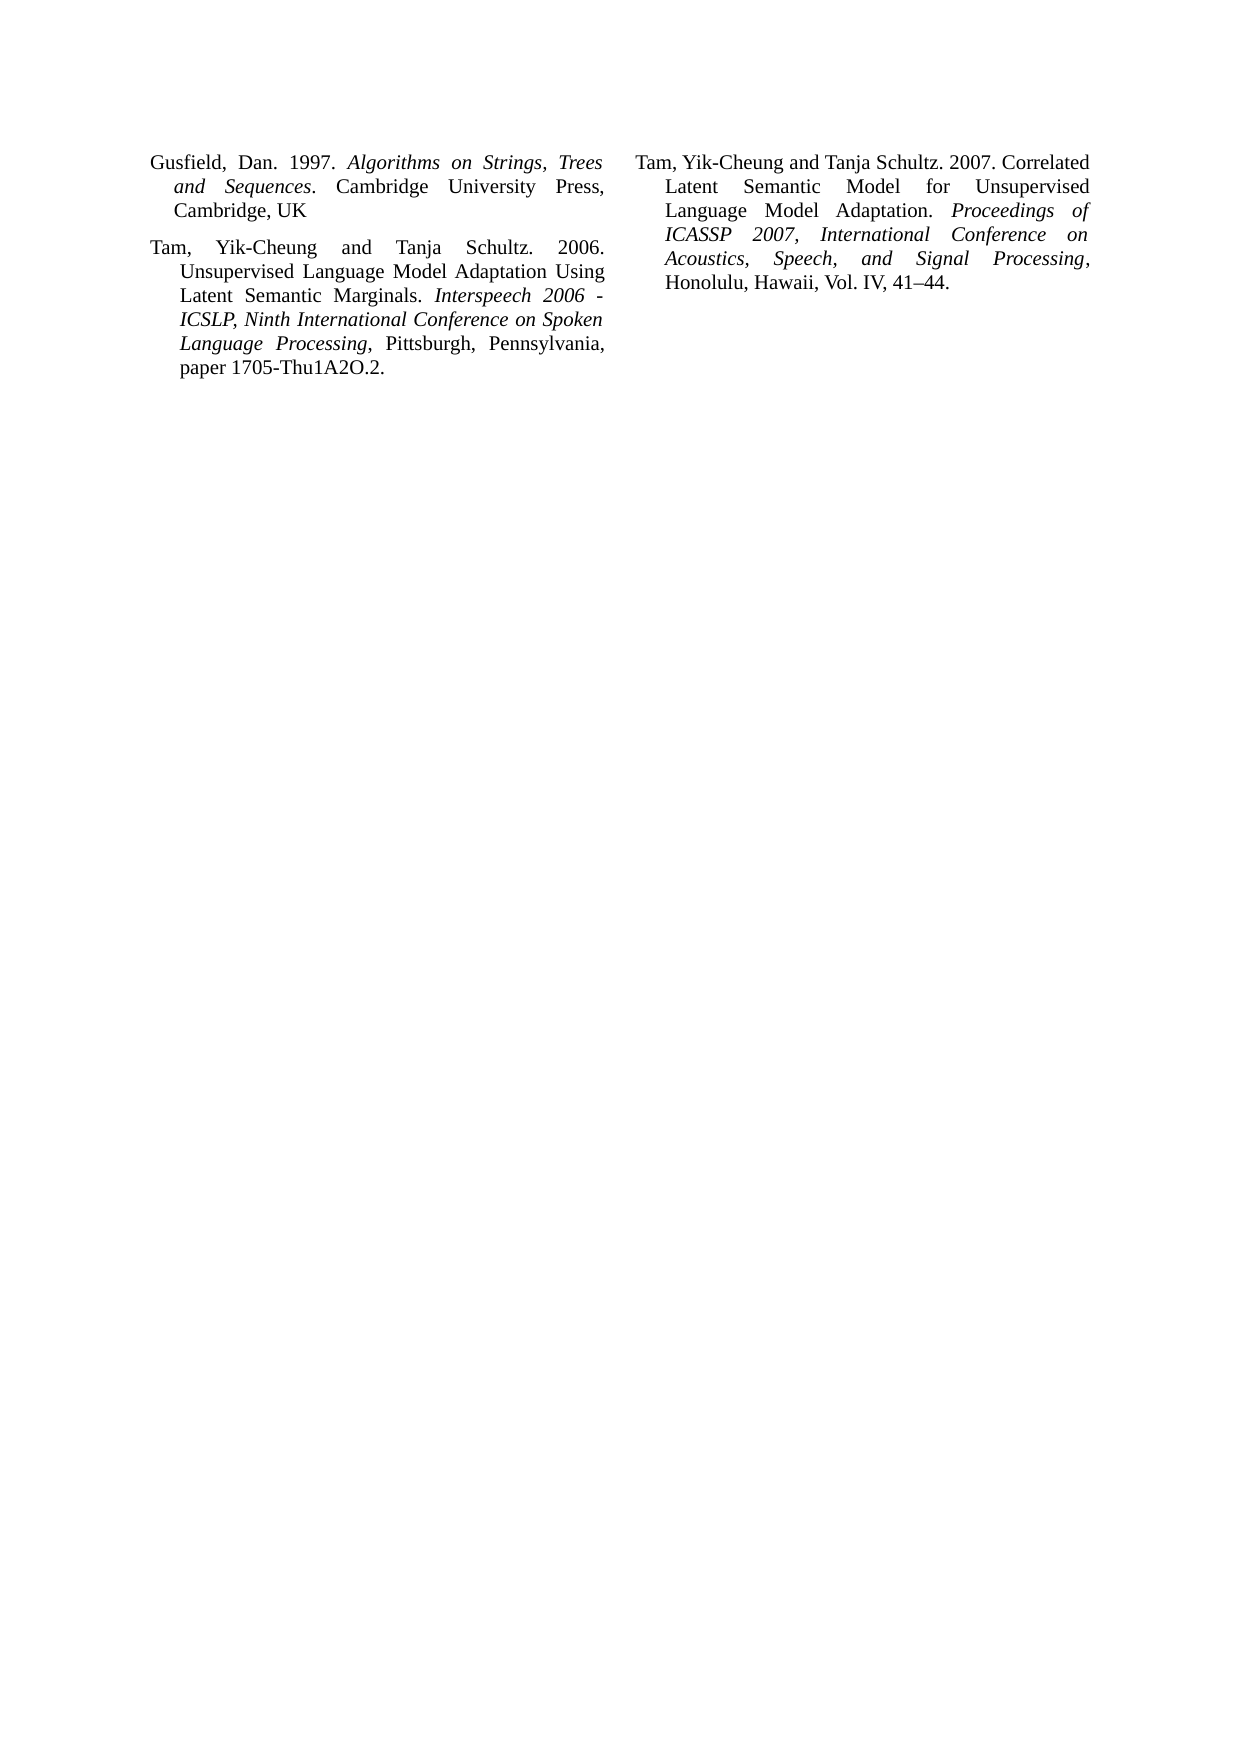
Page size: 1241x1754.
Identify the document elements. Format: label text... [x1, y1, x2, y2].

text Gusfield, Dan. 1997. Algorithms on Strings, Trees and Sequences. Cambridge University Press, Cambridge, UK [150, 150, 605, 222]
text Tam, Yik-Cheung and Tanja Schultz. 2006. Unsupervised Language Model Adaptation Using Latent Semantic Marginals. Interspeech 2006 - ICSLP, Ninth International Conference on Spoken Language Processing, Pittsburgh, Pennsylvania, paper 1705-Thu1A2O.2. [150, 235, 605, 379]
text Tam, Yik-Cheung and Tanja Schultz. 2007. Correlated Latent Semantic Model for Unsupervised Language Model Adaptation. Proceedings of ICASSP 2007, International Conference on Acoustics, Speech, and Signal Processing, Honolulu, Hawaii, Vol. IV, 41–44. [635, 150, 1090, 294]
